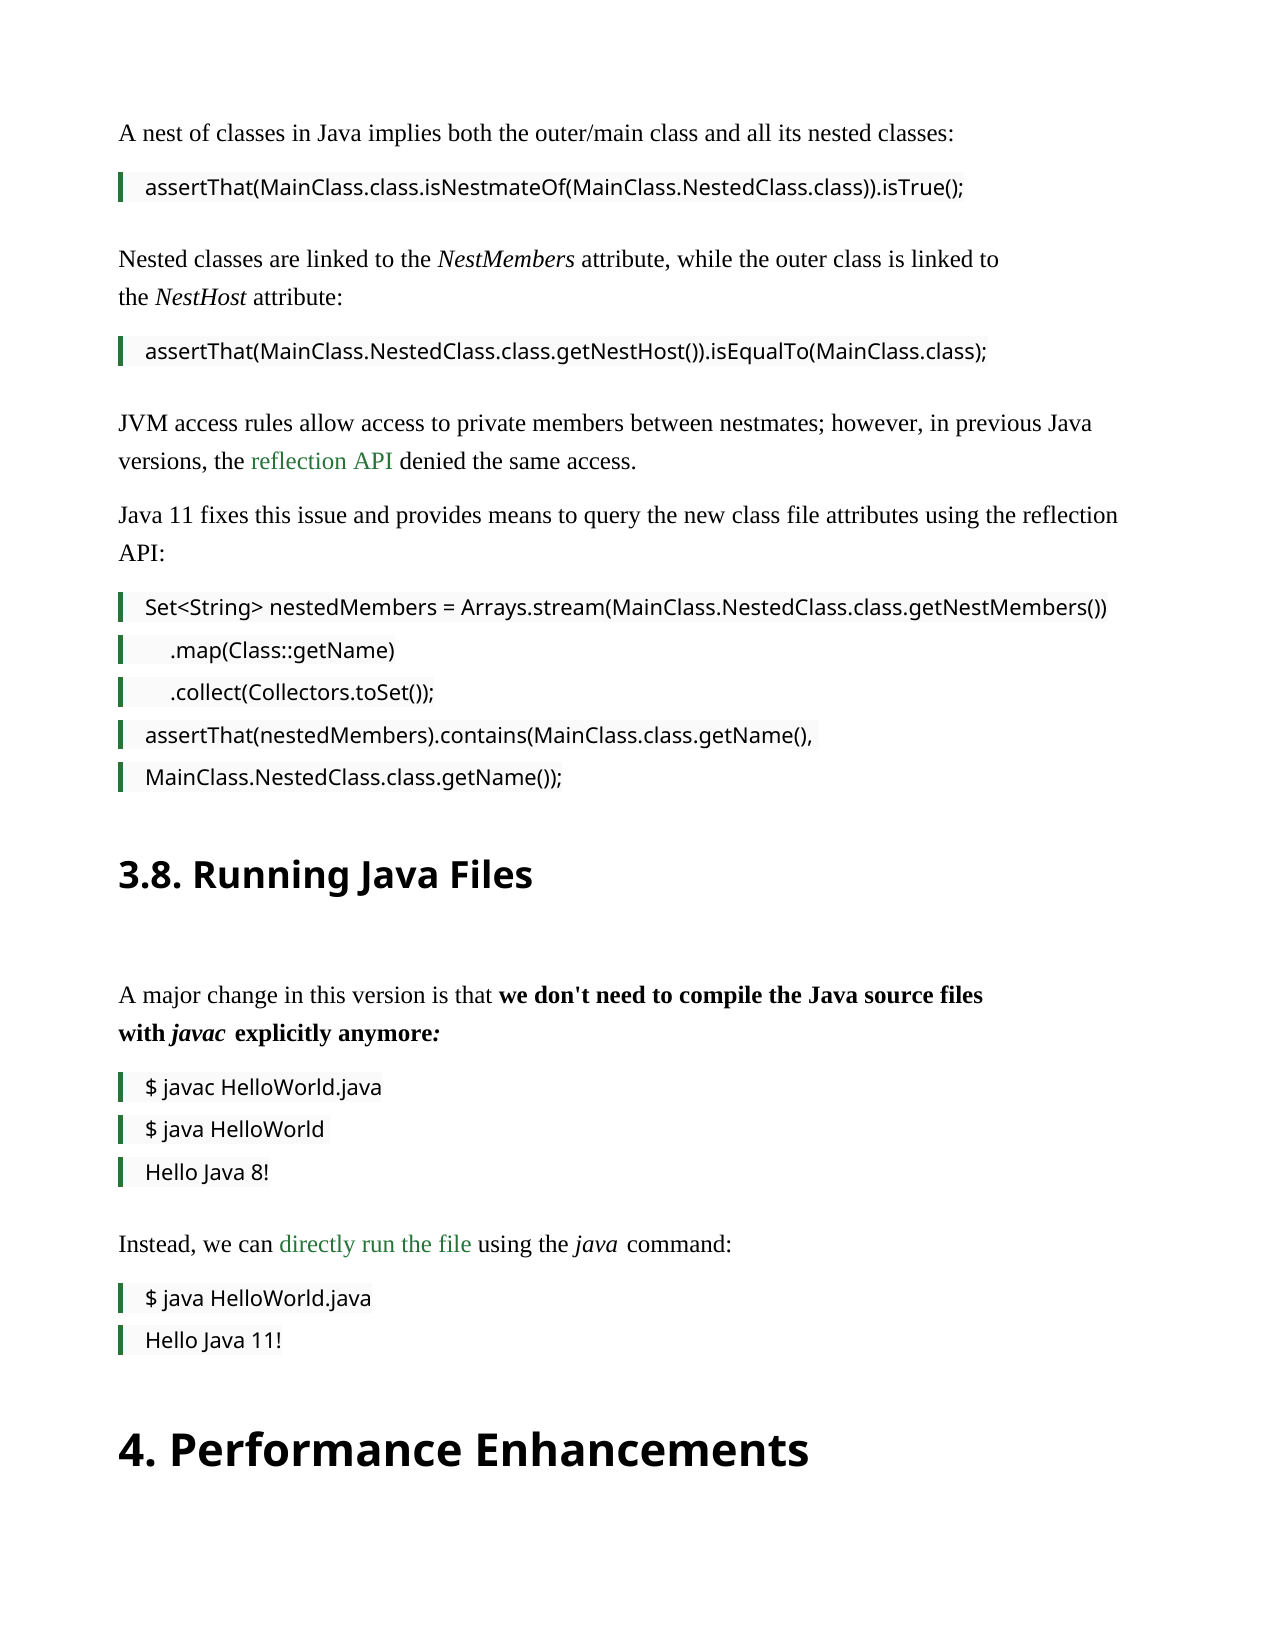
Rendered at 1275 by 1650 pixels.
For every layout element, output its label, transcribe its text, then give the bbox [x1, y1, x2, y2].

text Nested classes are linked to the NestMembers attribute, while the outer class is linked to the NestHost attribute: [118, 244, 1157, 311]
text A major change in this version is that we don't need to compile the Java source files with javac explicitly anymore: [118, 980, 1157, 1047]
text Instead, we can directly run the file using the java command: [118, 1229, 1157, 1258]
text $ javac HelloWorld.java [123, 1072, 1157, 1102]
text $ java HelloWorld.java [123, 1283, 1157, 1313]
text assertThat(MainClass.NestedClass.class.getNestHost()).isEqualTo(MainClass.class); [123, 336, 1157, 366]
text Hello Java 8! [123, 1157, 1157, 1187]
text Set<String> nestedMembers = Arrays.stream(MainClass.NestedClass.class.getNestMembers()) [123, 592, 1157, 622]
subtitle 3.8. Running Java Files [118, 849, 1157, 900]
subtitle 4. Performance Enhancements [118, 1418, 1157, 1480]
text .collect(Collectors.toSet()); [123, 677, 1157, 707]
text $ java HelloWorld [118, 1114, 1157, 1144]
text assertThat(MainClass.class.isNestmateOf(MainClass.NestedClass.class)).isTrue(); [123, 172, 1157, 202]
text A nest of classes in Java implies both the outer/main class and all its nested classes: [118, 118, 1157, 147]
text assertThat(nestedMembers).contains(MainClass.class.getName(), MainClass.NestedClass.class.getName()); [118, 720, 1157, 792]
text .map(Class::getName) [123, 635, 1157, 664]
text Hello Java 11! [123, 1325, 1157, 1355]
text JVM access rules allow access to private members between nestmates; however, in previous Java versions, the reflection API denied the same access. [118, 408, 1157, 475]
text Java 11 fixes this issue and provides means to query the new class file attributes using the reflection API: [118, 500, 1157, 567]
